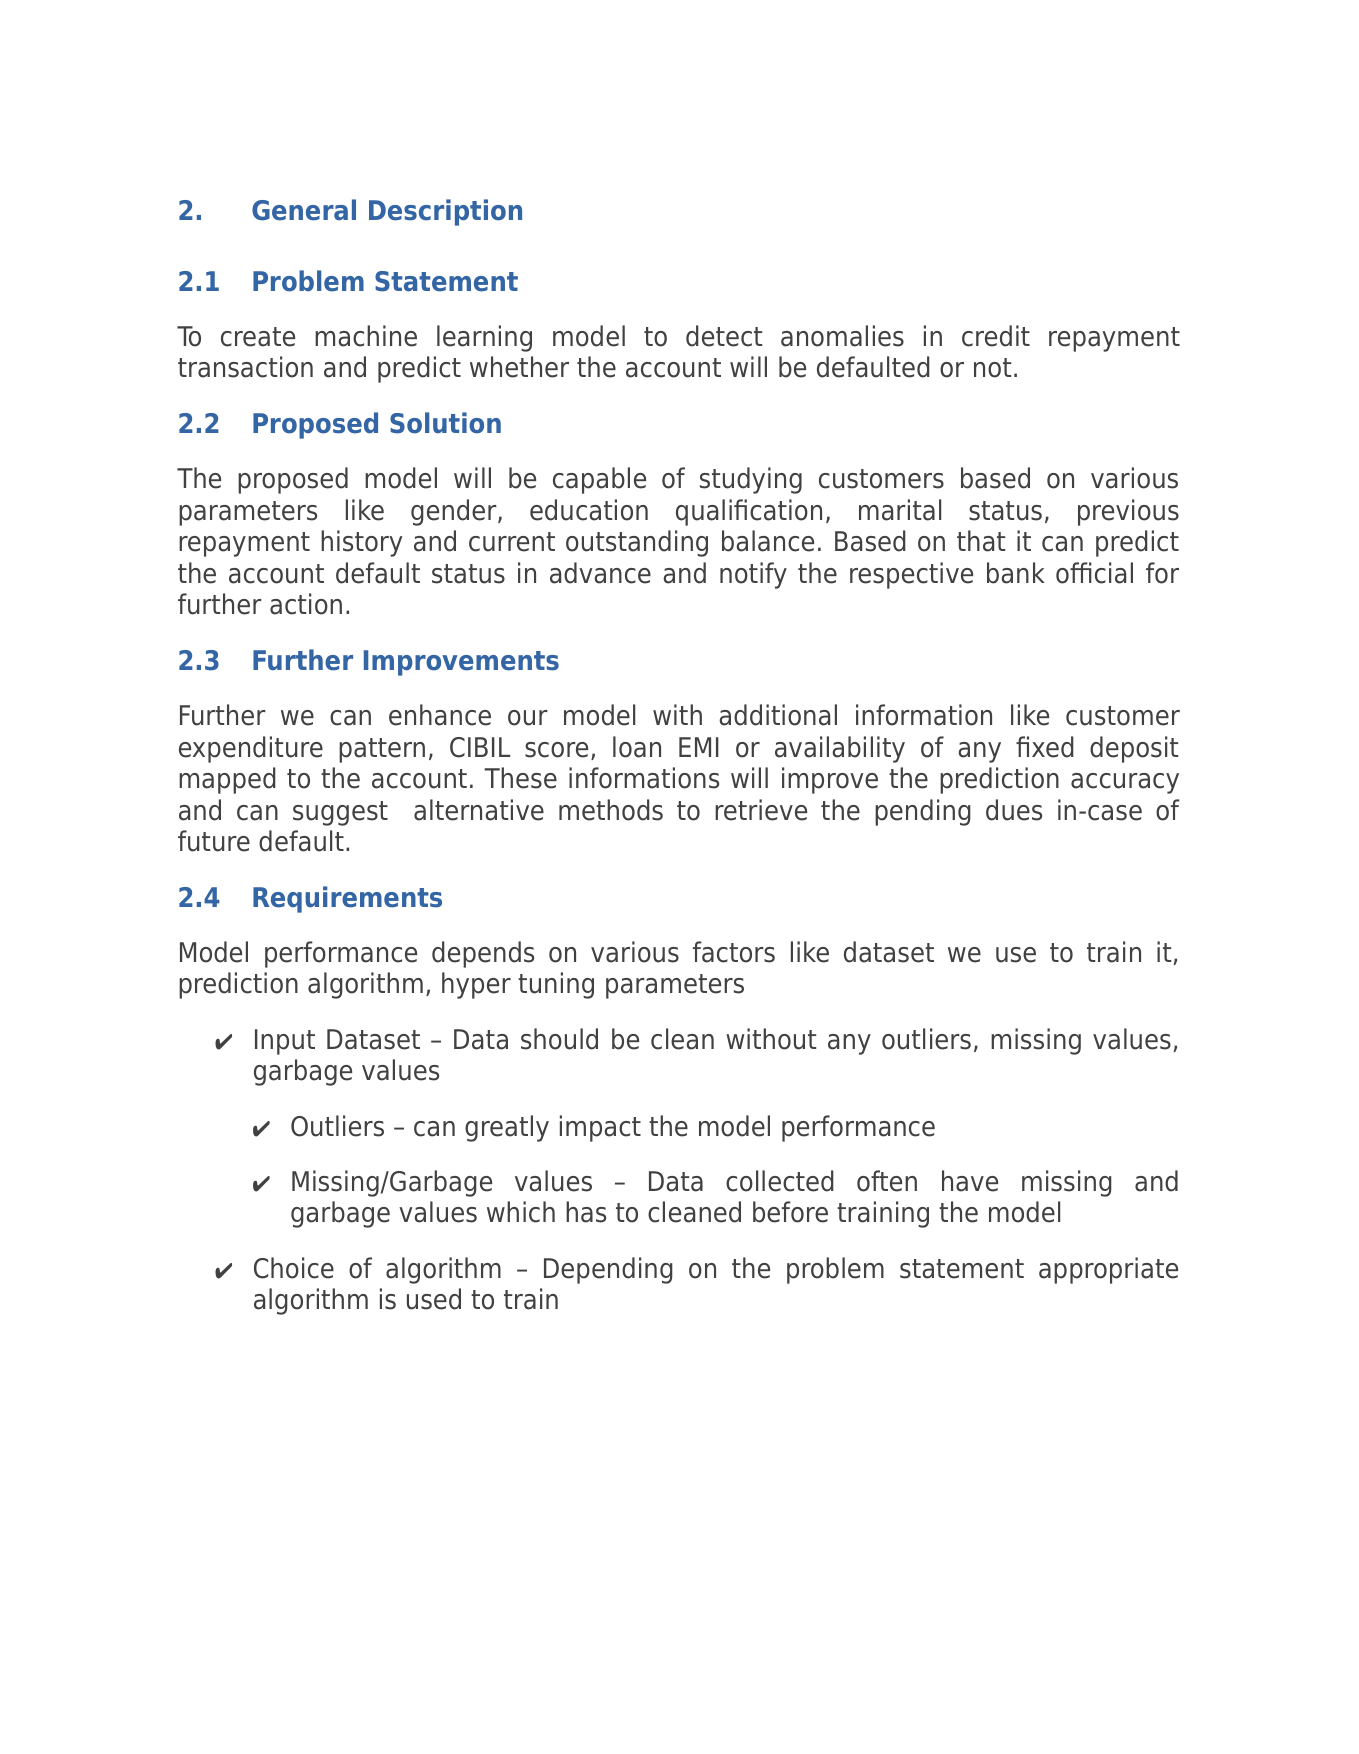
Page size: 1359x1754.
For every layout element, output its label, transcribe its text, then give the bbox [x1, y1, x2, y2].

list Choice of algorithm – Depending on the problem statement appropriate algorithm is used to train [215, 1253, 1181, 1316]
text Further we can enhance our model with additional information like customer expenditure pattern, CIBIL score, loan EMI or availability of any fixed deposit mapped to the account. These informations will improve the prediction accuracy and can suggest alternative methods to retrieve the pending dues in-case of future default. [177, 700, 1181, 858]
text 2.4 Requirements [177, 882, 1181, 913]
text 2. General Description [177, 195, 1181, 226]
text The proposed model will be capable of studying customers based on various parameters like gender, education qualification, marital status, previous repayment history and current outstanding balance. Based on that it can predict the account default status in advance and notify the respective bank official for further action. [177, 463, 1181, 621]
text Model performance depends on various factors like dataset we use to train it, prediction algorithm, hyper tuning parameters [177, 937, 1181, 1000]
list Input Dataset – Data should be clean without any outliers, missing values, garbage values [215, 1024, 1181, 1087]
text 2.3 Further Improvements [177, 645, 1181, 677]
text 2.2 Proposed Solution [177, 408, 1181, 440]
text To create machine learning model to detect anomalies in credit repayment transaction and predict whether the account will be defaulted or not. [177, 321, 1181, 384]
text 2.1 Problem Statement [177, 266, 1181, 297]
list Outliers – can greatly impact the model performance [252, 1111, 1181, 1142]
list Missing/Garbage values – Data collected often have missing and garbage values which has to cleaned before training the model [252, 1166, 1181, 1229]
